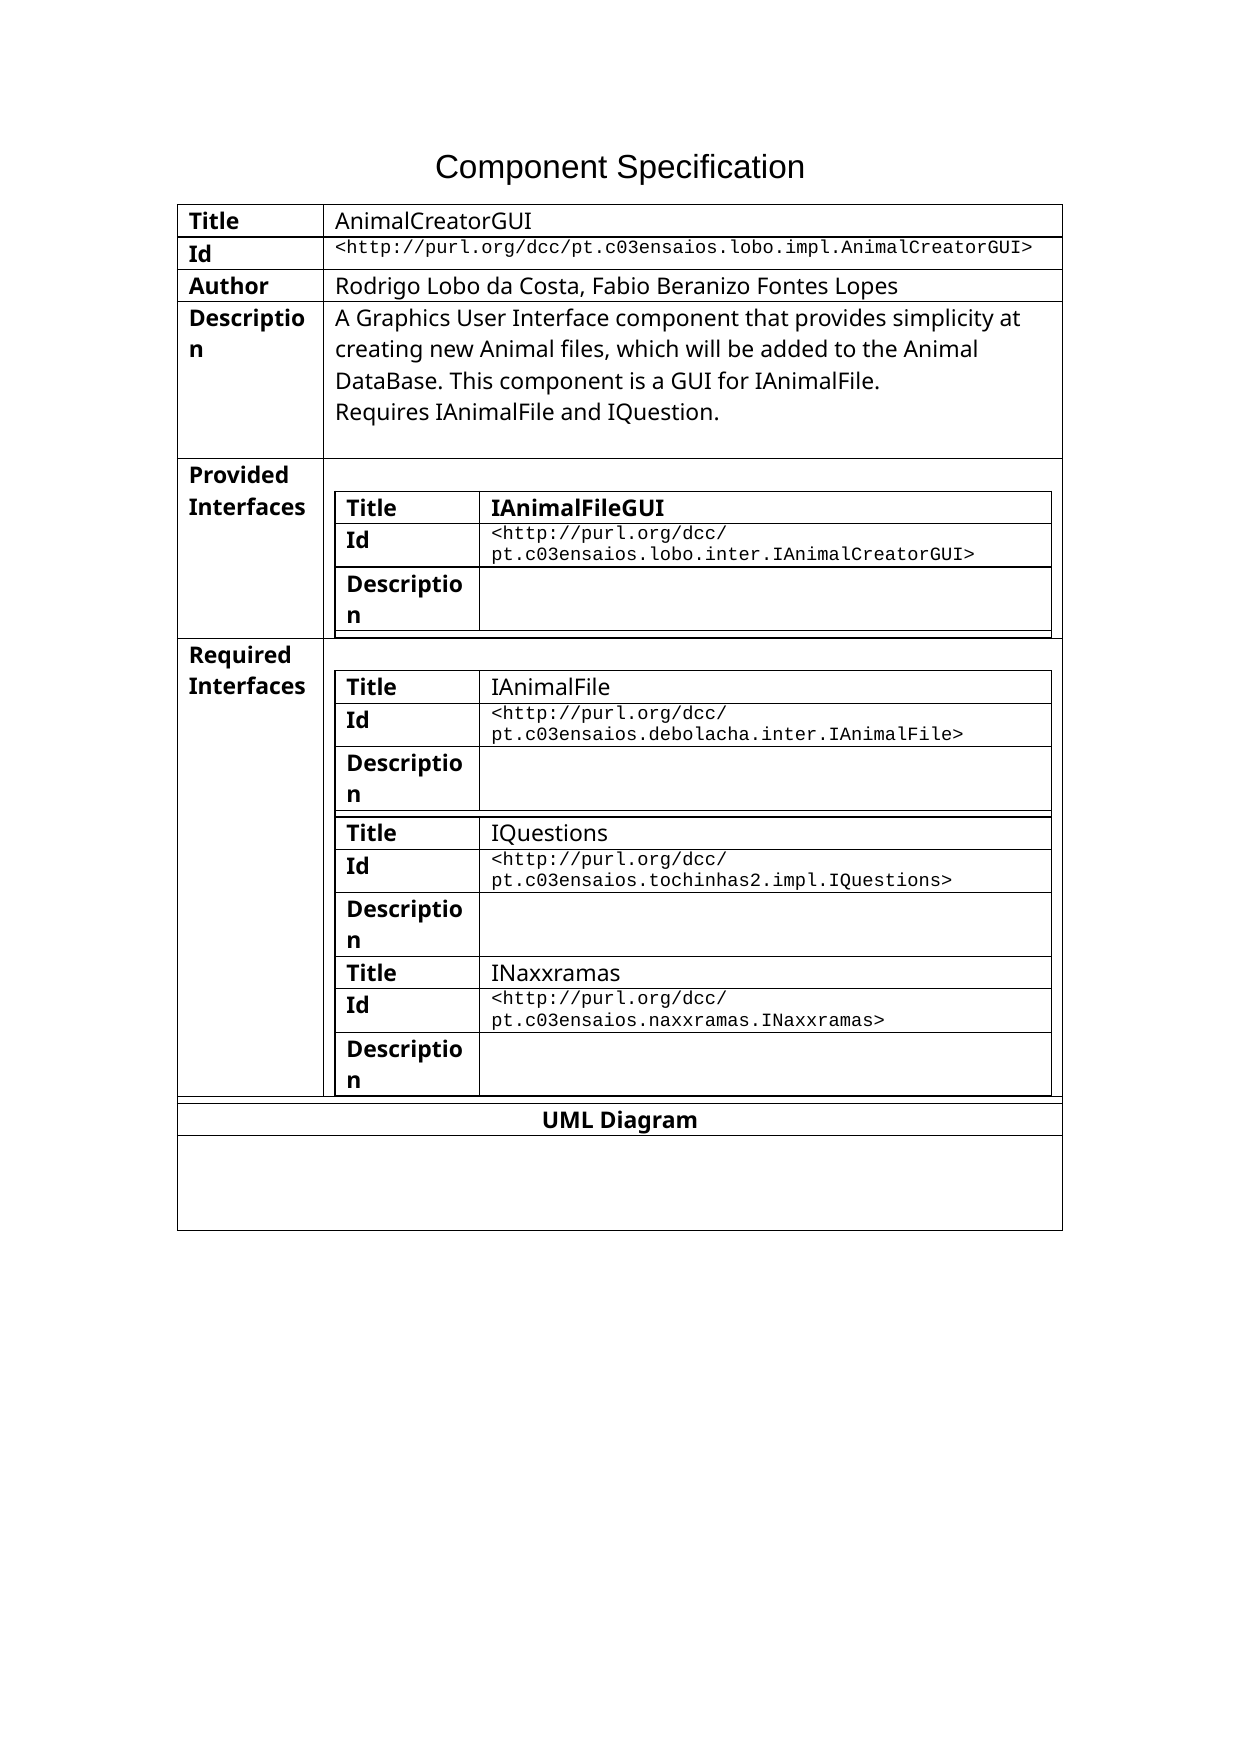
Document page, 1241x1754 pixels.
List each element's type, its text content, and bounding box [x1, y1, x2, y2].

table_cell [178, 1136, 1062, 1230]
table_cell [336, 811, 1051, 816]
table_cell Description [336, 893, 479, 956]
table_cell Id [336, 524, 479, 566]
table_cell Title [336, 818, 479, 849]
table_cell [480, 1033, 1051, 1095]
table_cell Rodrigo Lobo da Costa, Fabio Beranizo Fontes Lopes [324, 270, 1062, 301]
table_cell Description [336, 747, 479, 809]
table_cell Description [336, 568, 479, 630]
table_header IAnimalFileGUI [480, 492, 1051, 523]
table_cell [324, 459, 1062, 638]
table_cell Description [178, 302, 323, 458]
table_cell Id [178, 238, 323, 269]
table_header AnimalCreatorGUI [324, 205, 1062, 236]
table_cell <http://purl.org/dcc/pt.c03ensaios.lobo.inter.IAnimalCreatorGUI> [480, 524, 1051, 566]
table_cell [324, 639, 1062, 1096]
table_cell Id [336, 704, 479, 746]
table_cell [480, 893, 1051, 956]
table_cell [480, 747, 1051, 809]
table_cell Provided Interfaces [178, 459, 323, 638]
table_cell A Graphics User Interface component that provides simplicity at creating new Animal files, which will be added to the Animal DataBase. This component is a GUI for IAnimalFile. Requires IAnimalFile and IQuestion. [324, 302, 1062, 458]
table_cell Description [336, 1033, 479, 1095]
table_cell [178, 1097, 1062, 1103]
table_cell INaxxramas [480, 957, 1051, 988]
table_cell [480, 568, 1051, 630]
table_cell Author [178, 270, 323, 301]
table_header Title [336, 492, 479, 523]
table_cell <http://purl.org/dcc/pt.c03ensaios.naxxramas.INaxxramas> [480, 989, 1051, 1032]
table_cell UML Diagram [178, 1104, 1062, 1135]
table_cell <http://purl.org/dcc/pt.c03ensaios.debolacha.inter.IAnimalFile> [480, 704, 1051, 746]
table_cell <http://purl.org/dcc/pt.c03ensaios.lobo.impl.AnimalCreatorGUI> [324, 238, 1062, 269]
table_header Title [178, 205, 323, 236]
table_cell Id [336, 850, 479, 892]
table_cell Title [336, 957, 479, 988]
table_cell [336, 631, 1051, 637]
table_cell IQuestions [480, 818, 1051, 849]
table_cell Id [336, 989, 479, 1032]
text Component Specification [177, 148, 1063, 186]
table_cell <http://purl.org/dcc/pt.c03ensaios.tochinhas2.impl.IQuestions> [480, 850, 1051, 892]
table_header IAnimalFile [480, 671, 1051, 702]
table_header Title [336, 671, 479, 702]
table_cell Required Interfaces [178, 639, 323, 1096]
